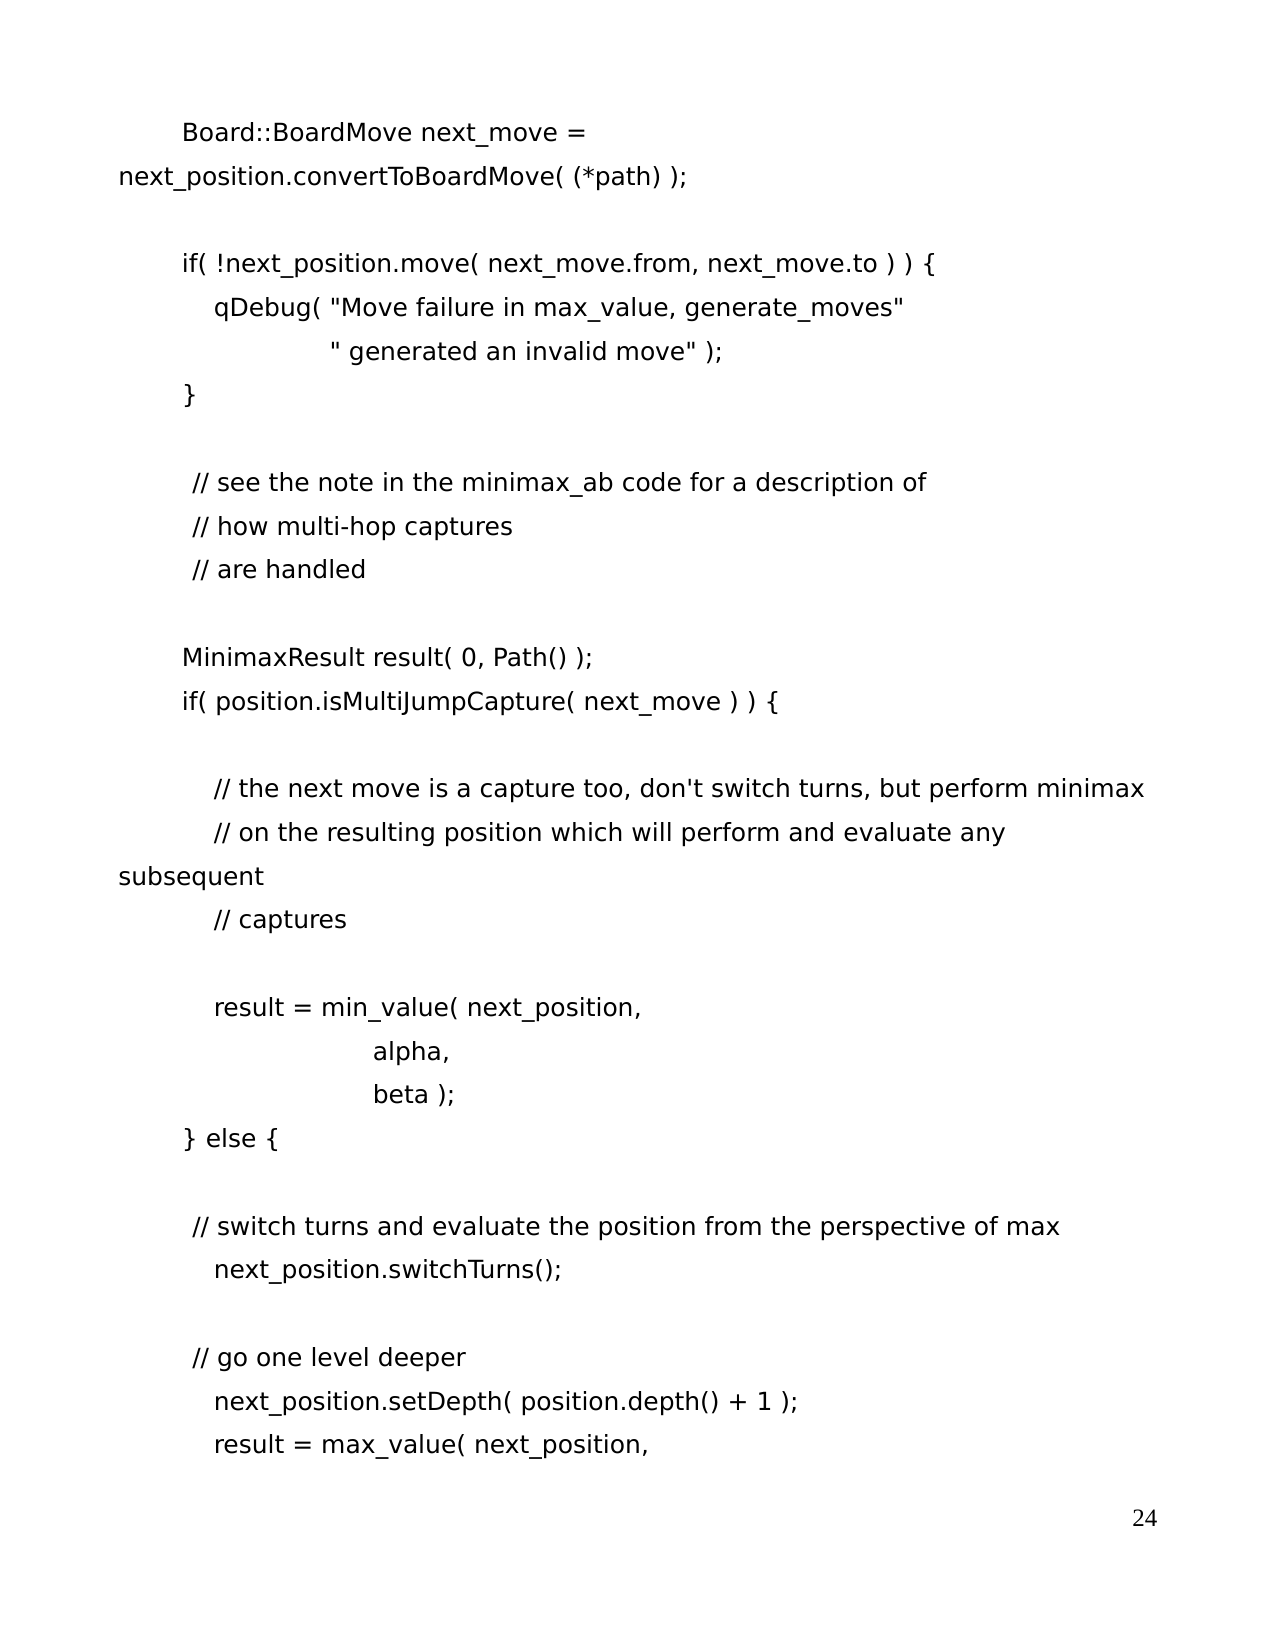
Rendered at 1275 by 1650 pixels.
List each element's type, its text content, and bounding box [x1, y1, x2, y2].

text } else { [118, 1124, 1157, 1153]
text Board::BoardMove next_move = next_position.convertToBoardMove( (*path) ); [118, 118, 1157, 191]
text if( position.isMultiJumpCapture( next_move ) ) { [118, 687, 1157, 716]
text // how multi-hop captures [118, 512, 1157, 541]
text " generated an invalid move" ); [118, 337, 1157, 366]
text // the next move is a capture too, don't switch turns, but perform minimax [118, 774, 1157, 803]
text // see the note in the minimax_ab code for a description of [118, 468, 1157, 497]
text qDebug( "Move failure in max_value, generate_moves" [118, 293, 1157, 322]
text // switch turns and evaluate the position from the perspective of max [118, 1212, 1157, 1241]
text next_position.switchTurns(); [118, 1256, 1157, 1285]
text // are handled [118, 556, 1157, 585]
text MinimaxResult result( 0, Path() ); [118, 643, 1157, 672]
text next_position.setDepth( position.depth() + 1 ); [118, 1387, 1157, 1416]
text // go one level deeper [118, 1343, 1157, 1372]
text // captures [118, 906, 1157, 935]
text result = max_value( next_position, [118, 1431, 1157, 1460]
text if( !next_position.move( next_move.from, next_move.to ) ) { [118, 249, 1157, 278]
text } [118, 381, 1157, 410]
text alpha, [118, 1037, 1157, 1066]
text beta ); [118, 1081, 1157, 1110]
text // on the resulting position which will perform and evaluate any subsequent [118, 818, 1157, 891]
text result = min_value( next_position, [118, 993, 1157, 1022]
